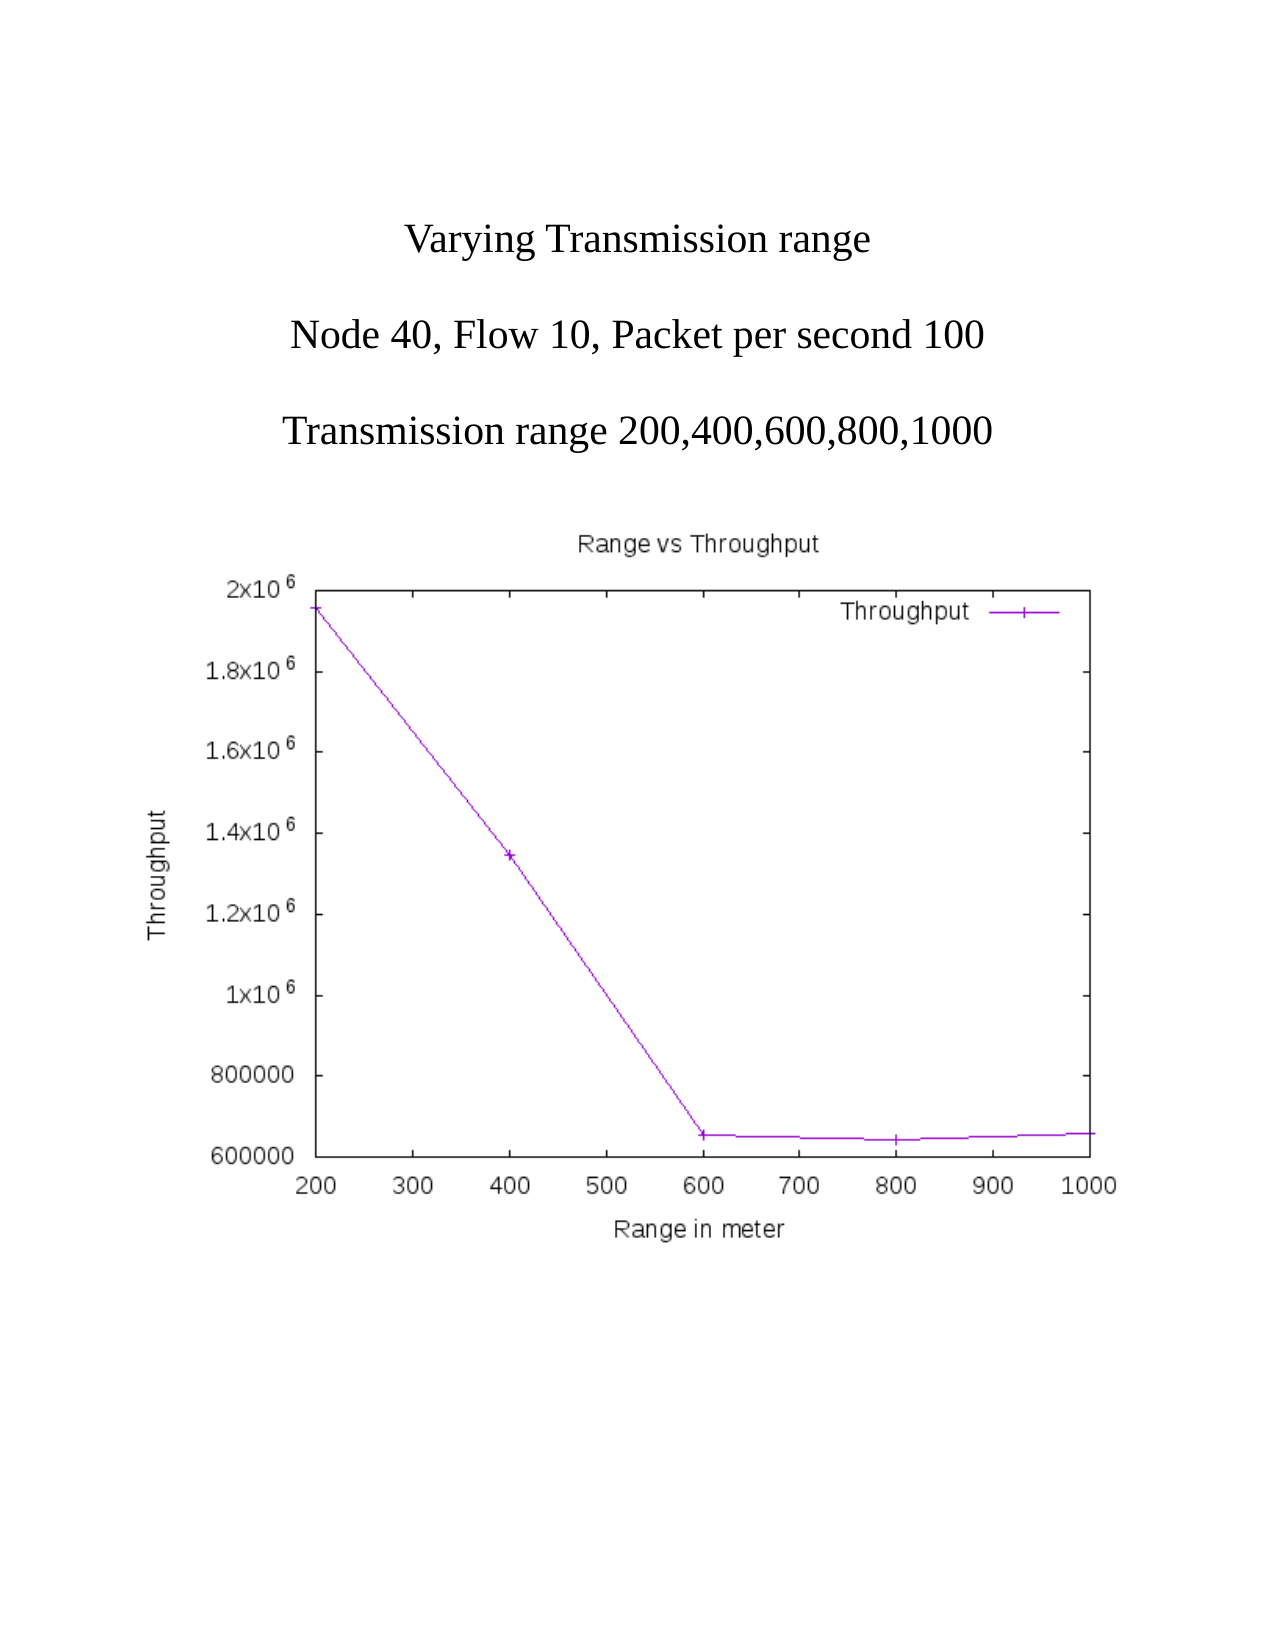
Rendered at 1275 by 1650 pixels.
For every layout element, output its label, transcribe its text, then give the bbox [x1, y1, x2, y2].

text Transmission range 200,400,600,800,1000 [118, 406, 1157, 453]
picture [137, 501, 1138, 1252]
text Node 40, Flow 10, Packet per second 100 [118, 310, 1157, 358]
text Varying Transmission range [118, 214, 1157, 262]
